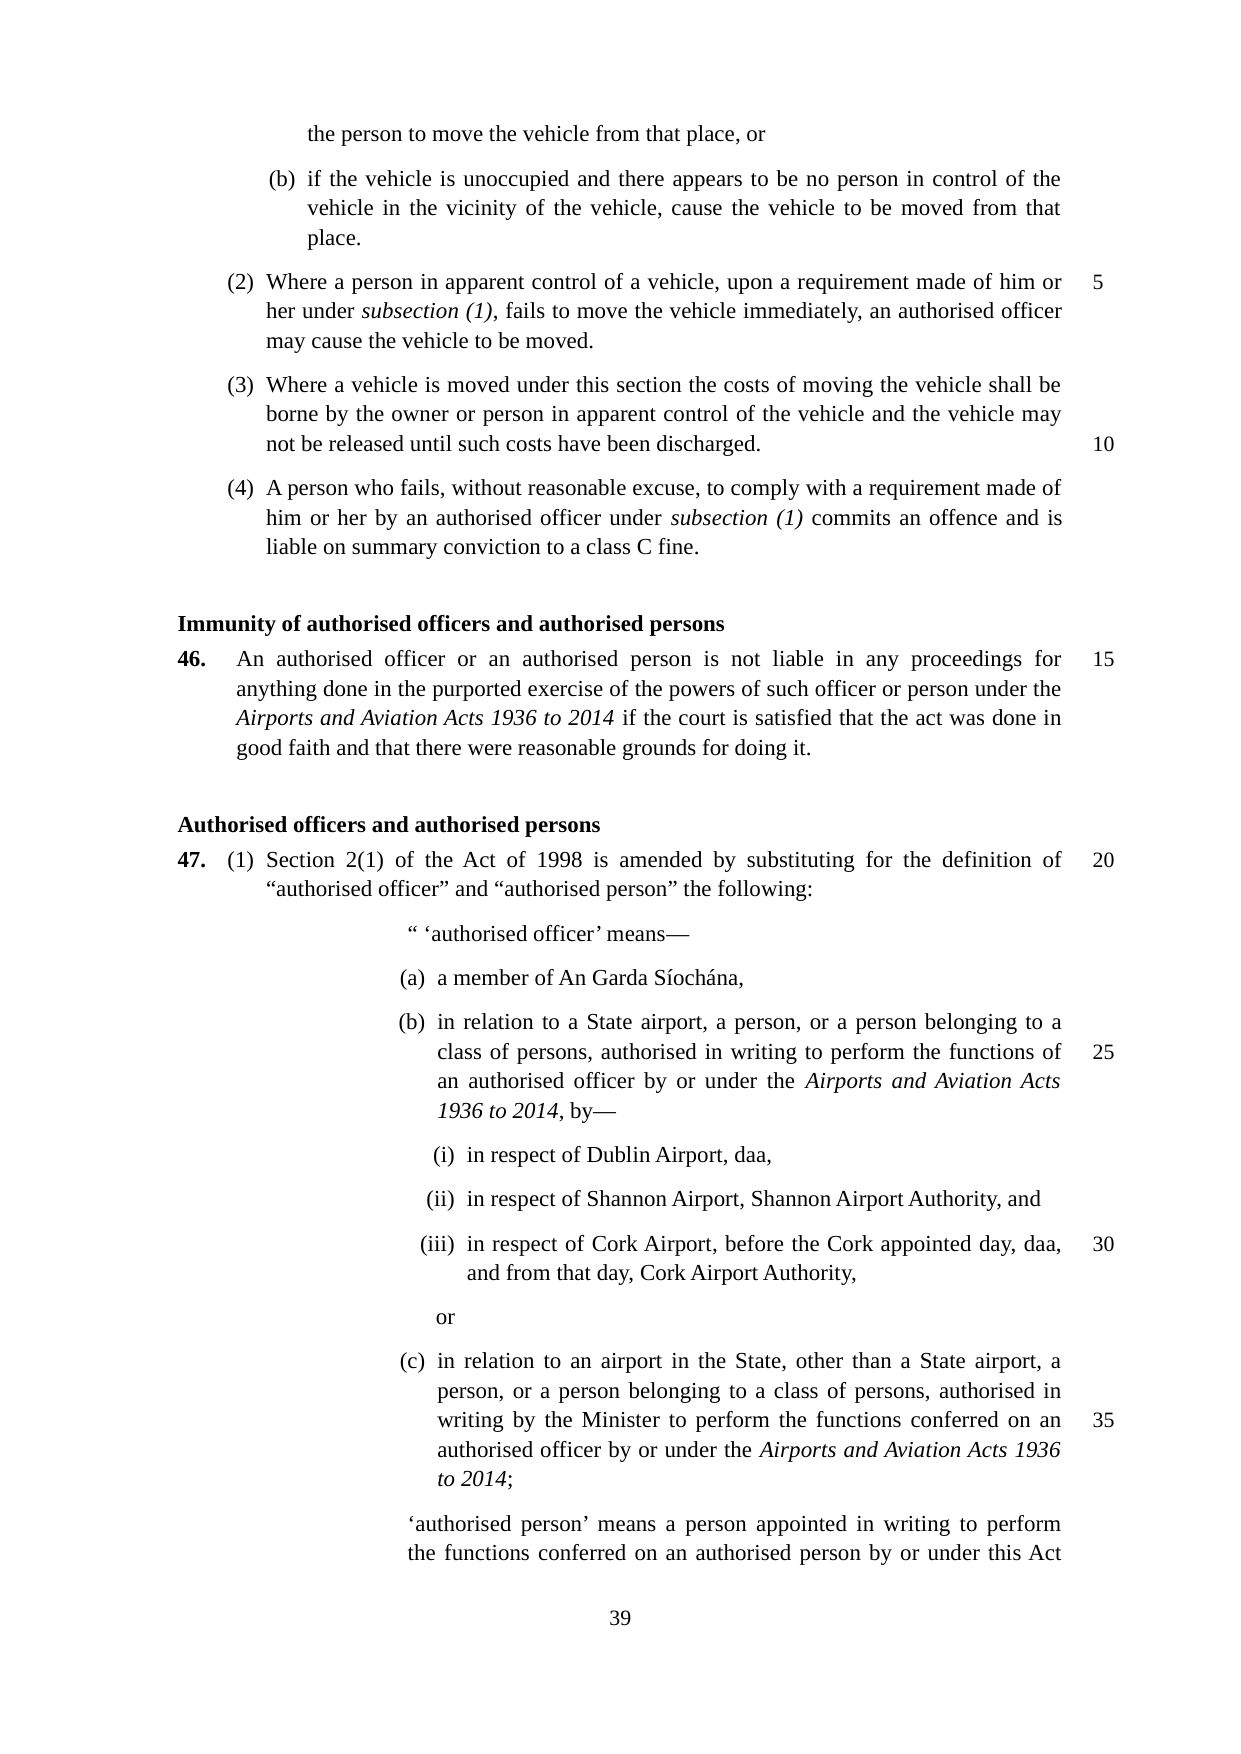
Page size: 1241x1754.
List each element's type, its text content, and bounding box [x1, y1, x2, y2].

text (iii) in respect of Cork Airport, before the Cork appointed day, daa, and from that day, Cork Airport Authority, [295, 1227, 1063, 1286]
text (2) Where a person in apparent control of a vehicle, upon a requirement made of him or her under subsection (1), fails to move the vehicle immediately, an authorised officer may cause the vehicle to be moved. [177, 266, 1063, 354]
text 47. (1) Section 2(1) of the Act of 1998 is amended by substituting for the definition of “authorised officer” and “authorised person” the following: [177, 844, 1063, 903]
text 46. An authorised officer or an authorised person is not liable in any proceedings for anything done in the purported exercise of the powers of such officer or person under the Airports and Aviation Acts 1936 to 2014 if the court is satisfied that the act was done in good faith and that there were reasonable grounds for doing it. [177, 643, 1063, 761]
text Authorised officers and authorised persons [177, 808, 1063, 838]
text (b) if the vehicle is unoccupied and there appears to be no person in control of the vehicle in the vicinity of the vehicle, cause the vehicle to be moved from that place. [177, 162, 1063, 251]
text “ ‘authorised officer’ means⁠— [319, 918, 1063, 947]
text (4) A person who fails, without reasonable excuse, to comply with a requirement made of him or her by an authorised officer under subsection (1) commits an offence and is liable on summary conviction to a class C fine. [177, 472, 1063, 561]
text Immunity of authorised officers and authorised persons [177, 608, 1063, 637]
text (3) Where a vehicle is moved under this section the costs of moving the vehicle shall be borne by the owner or person in apparent control of the vehicle and the vehicle may not be released until such costs have been discharged. [177, 369, 1063, 457]
text the person to move the vehicle from that place, or [177, 118, 1063, 148]
text (ii) in respect of Shannon Airport, Shannon Airport Authority, and [295, 1183, 1063, 1213]
text (c) in relation to an airport in the State, other than a State airport, a person, or a person belonging to a class of persons, authorised in writing by the Minister to perform the functions conferred on an authorised officer by or under the Airports and Aviation Acts 1936 to 2014; [307, 1345, 1063, 1493]
text (b) in relation to a State airport, a person, or a person belonging to a class of persons, authorised in writing to perform the functions of an authorised officer by or under the Airports and Aviation Acts 1936 to 2014, by⁠— [307, 1006, 1063, 1124]
text or [295, 1301, 1063, 1331]
text (i) in respect of Dublin Airport, daa, [295, 1139, 1063, 1168]
text (a) a member of An Garda Síochána, [307, 962, 1063, 991]
text ‘authorised person’ means a person appointed in writing to perform the functions conferred on an authorised person by or under this Act [319, 1508, 1063, 1567]
